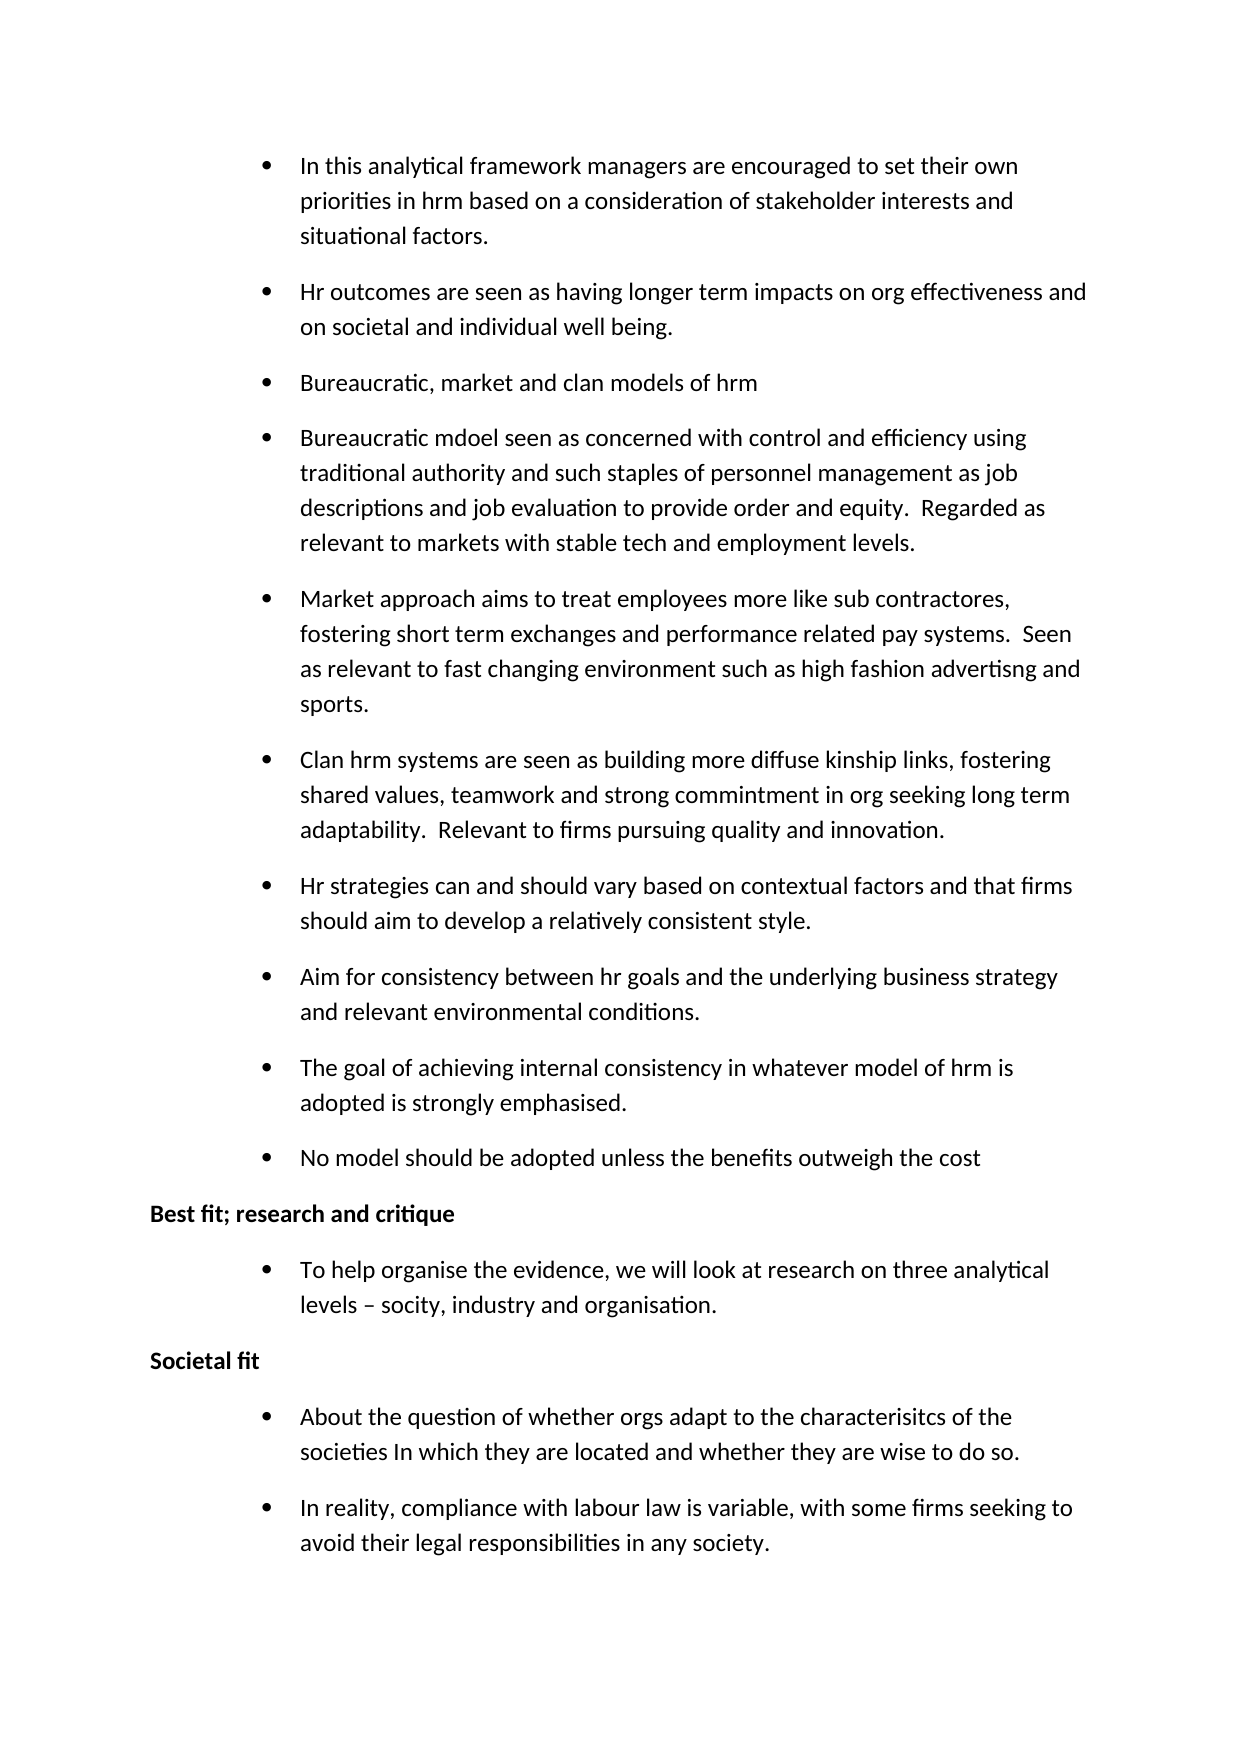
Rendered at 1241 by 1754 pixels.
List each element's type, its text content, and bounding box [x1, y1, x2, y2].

list The goal of achieving internal consistency in whatever model of hrm is adopted is strongly emphasised. [262, 1052, 1090, 1117]
list Clan hrm systems are seen as building more diffuse kinship links, fostering shared values, teamwork and strong commintment in org seeking long term adaptability. Relevant to firms pursuing quality and innovation. [262, 744, 1090, 845]
list Hr strategies can and should vary based on contextual factors and that firms should aim to develop a relatively consistent style. [262, 870, 1090, 936]
list Bureaucratic mdoel seen as concerned with control and efficiency using traditional authority and such staples of personnel management as job descriptions and job evaluation to provide order and equity. Regarded as relevant to markets with stable tech and employment levels. [262, 422, 1090, 558]
list About the question of whether orgs adapt to the characterisitcs of the societies In which they are located and whether they are wise to do so. [262, 1401, 1090, 1466]
list To help organise the evidence, we will look at research on three analytical levels – socity, industry and organisation. [262, 1254, 1090, 1320]
text Societal fit [150, 1345, 1090, 1376]
list Aim for consistency between hr goals and the underlying business strategy and relevant environmental conditions. [262, 961, 1090, 1026]
list In this analytical framework managers are encouraged to set their own priorities in hrm based on a consideration of stakeholder interests and situational factors. [262, 150, 1090, 251]
list Hr outcomes are seen as having longer term impacts on org effectiveness and on societal and individual well being. [262, 276, 1090, 341]
list Bureaucratic, market and clan models of hrm [262, 367, 1090, 397]
list In reality, compliance with labour law is variable, with some firms seeking to avoid their legal responsibilities in any society. [262, 1492, 1090, 1557]
text Best fit; research and critique [150, 1198, 1090, 1229]
list Market approach aims to treat employees more like sub contractores, fostering short term exchanges and performance related pay systems. Seen as relevant to fast changing environment such as high fashion advertisng and sports. [262, 583, 1090, 719]
list No model should be adopted unless the benefits outweigh the cost [262, 1142, 1090, 1173]
